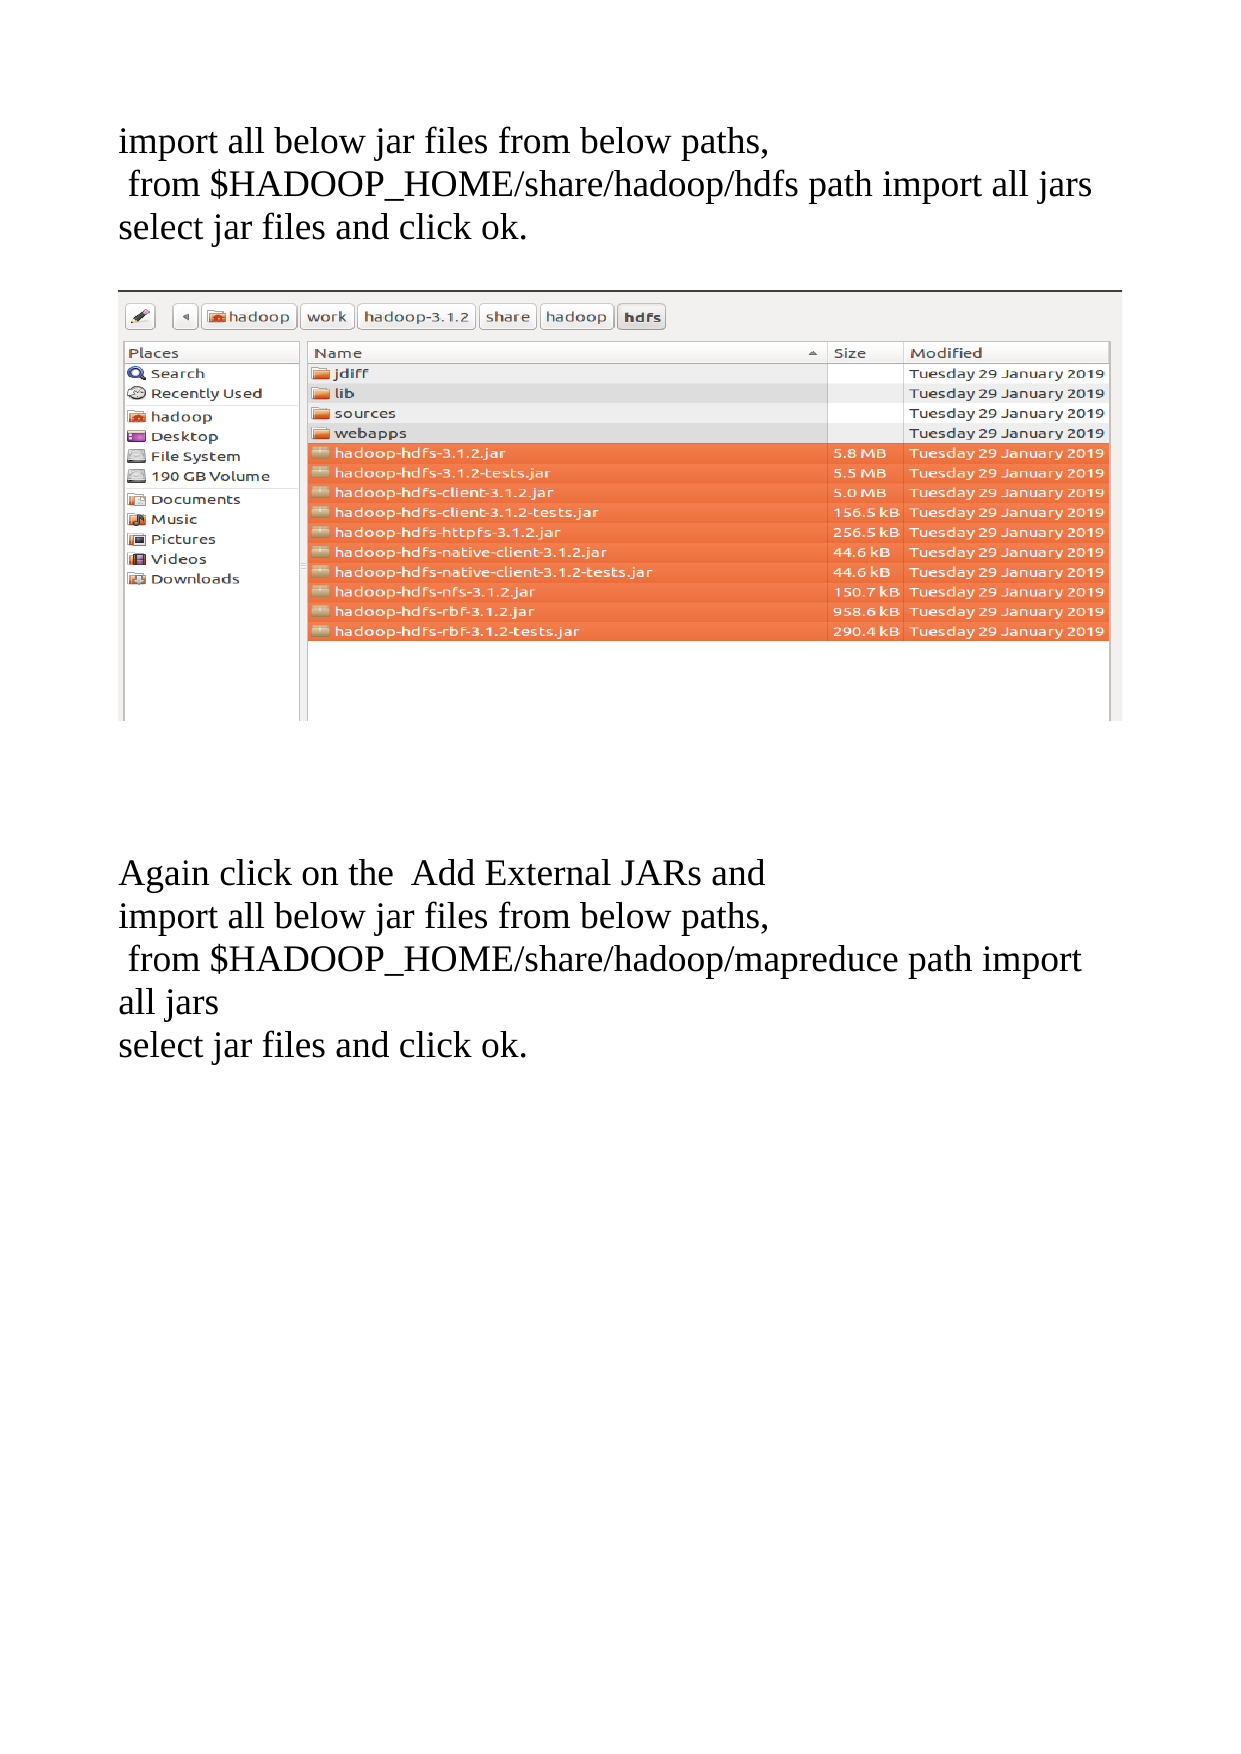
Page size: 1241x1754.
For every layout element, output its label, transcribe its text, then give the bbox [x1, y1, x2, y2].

text select jar files and click ok. [118, 1022, 1122, 1066]
text import all below jar files from below paths, [118, 893, 1122, 936]
text import all below jar files from below paths, [118, 118, 1122, 161]
text from $HADOOP_HOME/share/hadoop/hdfs path import all jars [118, 161, 1122, 204]
text Again click on the Add External JARs and [118, 850, 1122, 893]
text select jar files and click ok. [118, 204, 1122, 247]
text from $HADOOP_HOME/share/hadoop/mapreduce path import all jars [118, 936, 1122, 1022]
picture [118, 290, 1123, 721]
